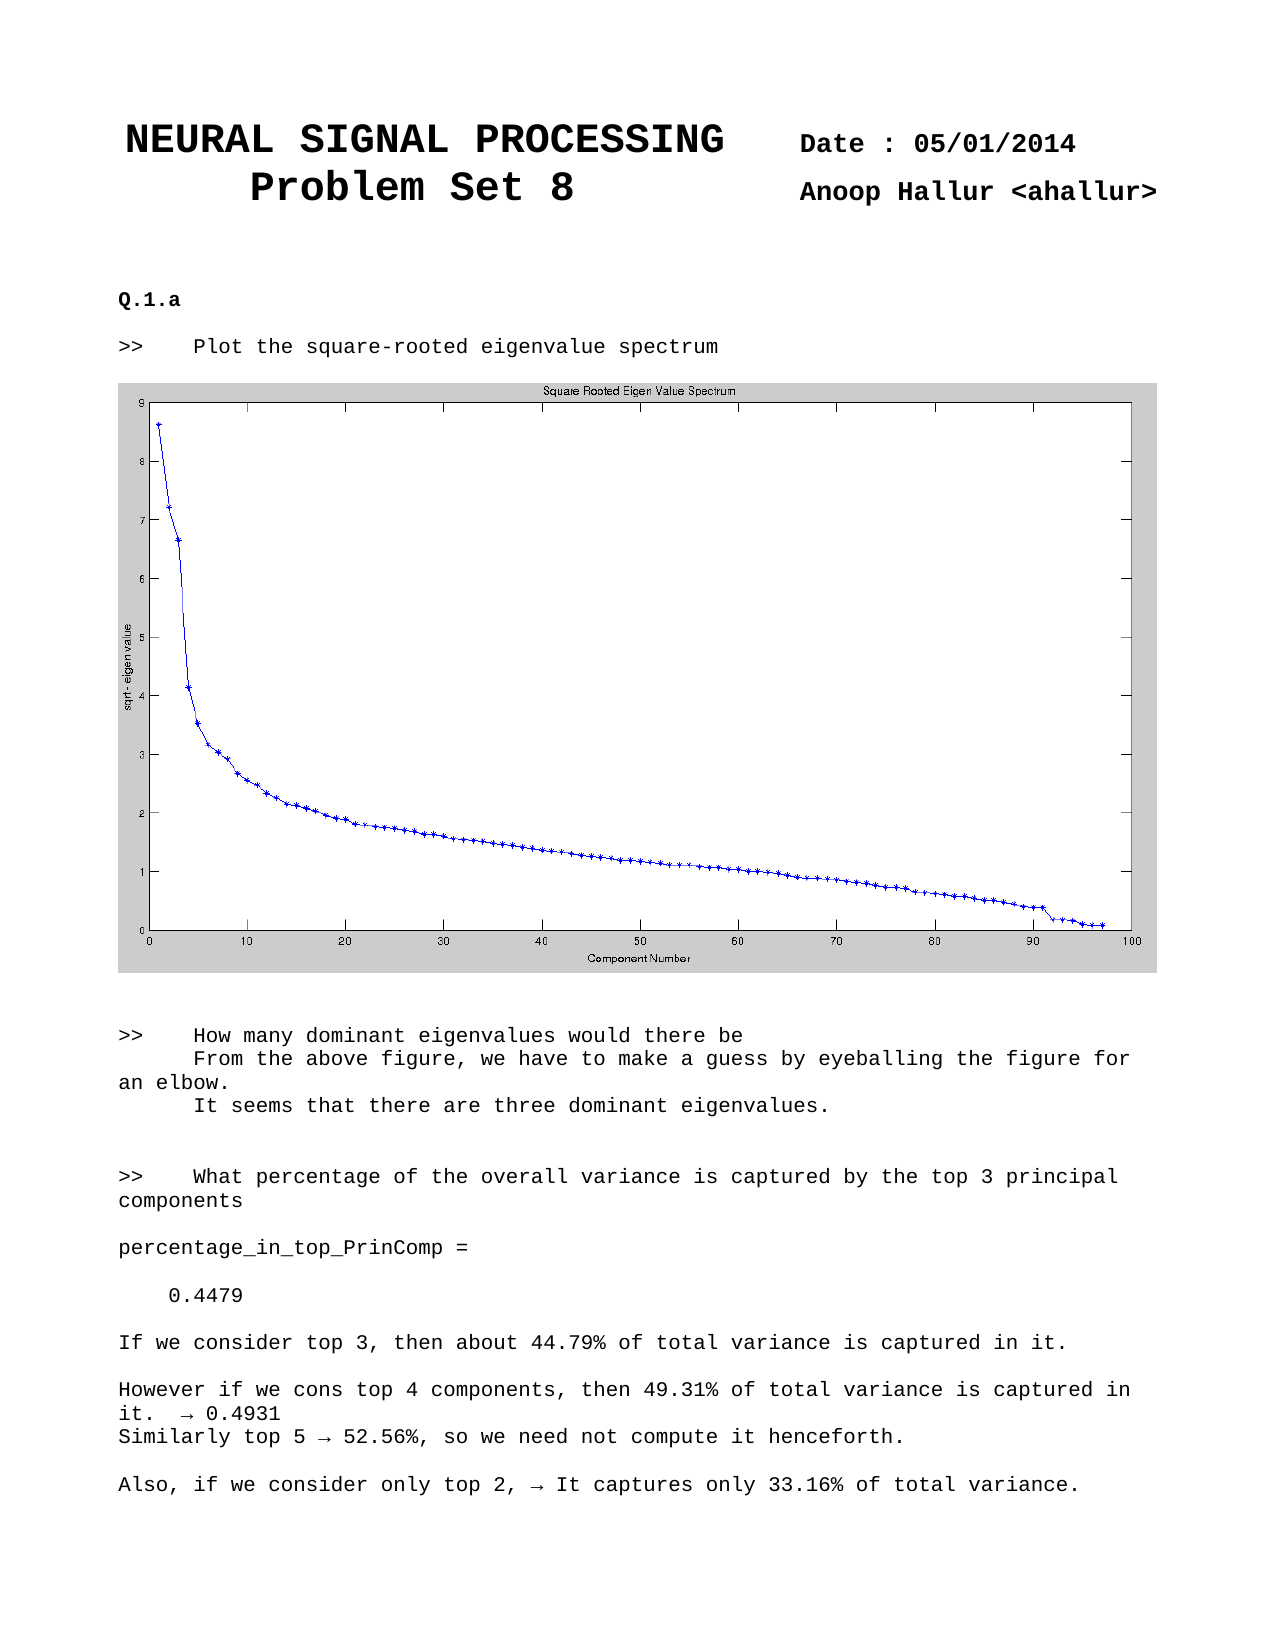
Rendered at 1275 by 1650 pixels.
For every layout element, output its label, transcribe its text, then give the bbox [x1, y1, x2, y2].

text >> Plot the square-rooted eigenvalue spectrum [118, 336, 1157, 360]
picture [118, 383, 1157, 973]
text Also, if we consider only top 2, → It captures only 33.16% of total variance. [118, 1474, 1157, 1497]
text percentage_in_top_PrinComp = [118, 1237, 1157, 1261]
text components [118, 1190, 1157, 1214]
text 0.4479 [118, 1285, 1157, 1308]
text It seems that there are three dominant eigenvalues. [118, 1096, 1157, 1119]
text Q.1.a [118, 289, 1157, 313]
text >> How many dominant eigenvalues would there be [118, 1024, 1157, 1048]
text >> What percentage of the overall variance is captured by the top 3 principal [118, 1166, 1157, 1190]
text Similarly top 5 → 52.56%, so we need not compute it henceforth. [118, 1427, 1157, 1450]
text From the above figure, we have to make a guess by eyeballing the figure for an elbow. [118, 1048, 1157, 1096]
text If we consider top 3, then about 44.79% of total variance is captured in it. [118, 1332, 1157, 1356]
text However if we cons top 4 components, then 49.31% of total variance is captured in it. → 0.4931 [118, 1379, 1157, 1427]
